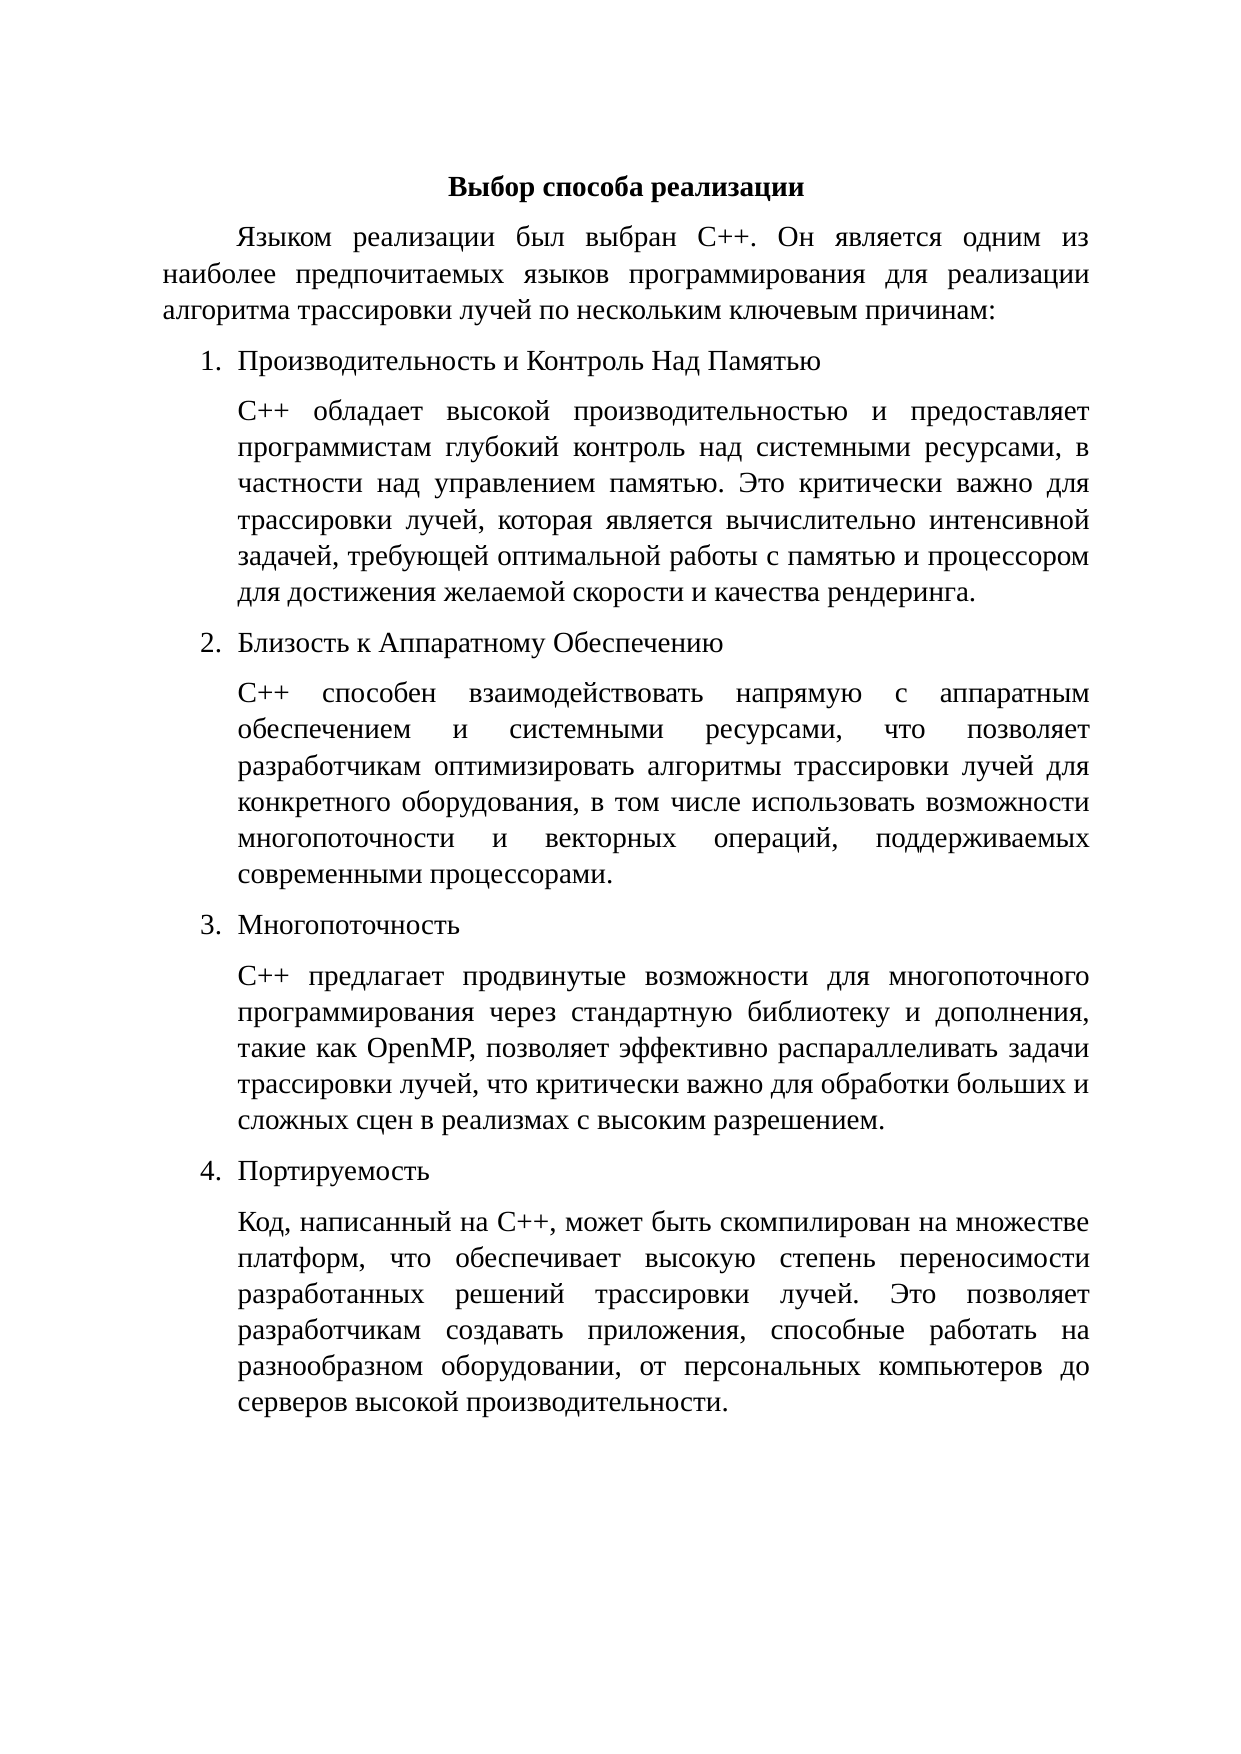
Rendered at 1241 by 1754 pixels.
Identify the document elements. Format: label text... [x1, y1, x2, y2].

list C++ обладает высокой производительностью и предоставляет программистам глубокий контроль над системными ресурсами, в частности над управлением памятью. Это критически важно для трассировки лучей, которая является вычислительно интенсивной задачей, требующей оптимальной работы с памятью и процессором для достижения желаемой скорости и качества рендеринга. [200, 393, 1090, 608]
list Портируемость [200, 1153, 1090, 1187]
list С++ предлагает продвинутые возможности для многопоточного программирования через стандартную библиотеку и дополнения, такие как OpenMP, позволяет эффективно распараллеливать задачи трассировки лучей, что критически важно для обработки больших и сложных сцен в реализмах с высоким разрешением. [200, 958, 1090, 1136]
list Близость к Аппаратному Обеспечению [200, 625, 1090, 658]
list C++ способен взаимодействовать напрямую с аппаратным обеспечением и системными ресурсами, что позволяет разработчикам оптимизировать алгоритмы трассировки лучей для конкретного оборудования, в том числе использовать возможности многопоточности и векторных операций, поддерживаемых современными процессорами. [200, 676, 1090, 890]
list Производительность и Контроль Над Памятью [200, 343, 1090, 376]
text Языком реализации был выбран C++. Он является одним из наиболее предпочитаемых языков программирования для реализации алгоритма трассировки лучей по нескольким ключевым причинам: [162, 219, 1090, 325]
list Многопоточность [200, 907, 1090, 941]
list Код, написанный на C++, может быть скомпилирован на множестве платформ, что обеспечивает высокую степень переносимости разработанных решений трассировки лучей. Это позволяет разработчикам создавать приложения, способные работать на разнообразном оборудовании, от персональных компьютеров до серверов высокой производительности. [200, 1204, 1090, 1418]
text Выбор способа реализации [162, 169, 1090, 202]
